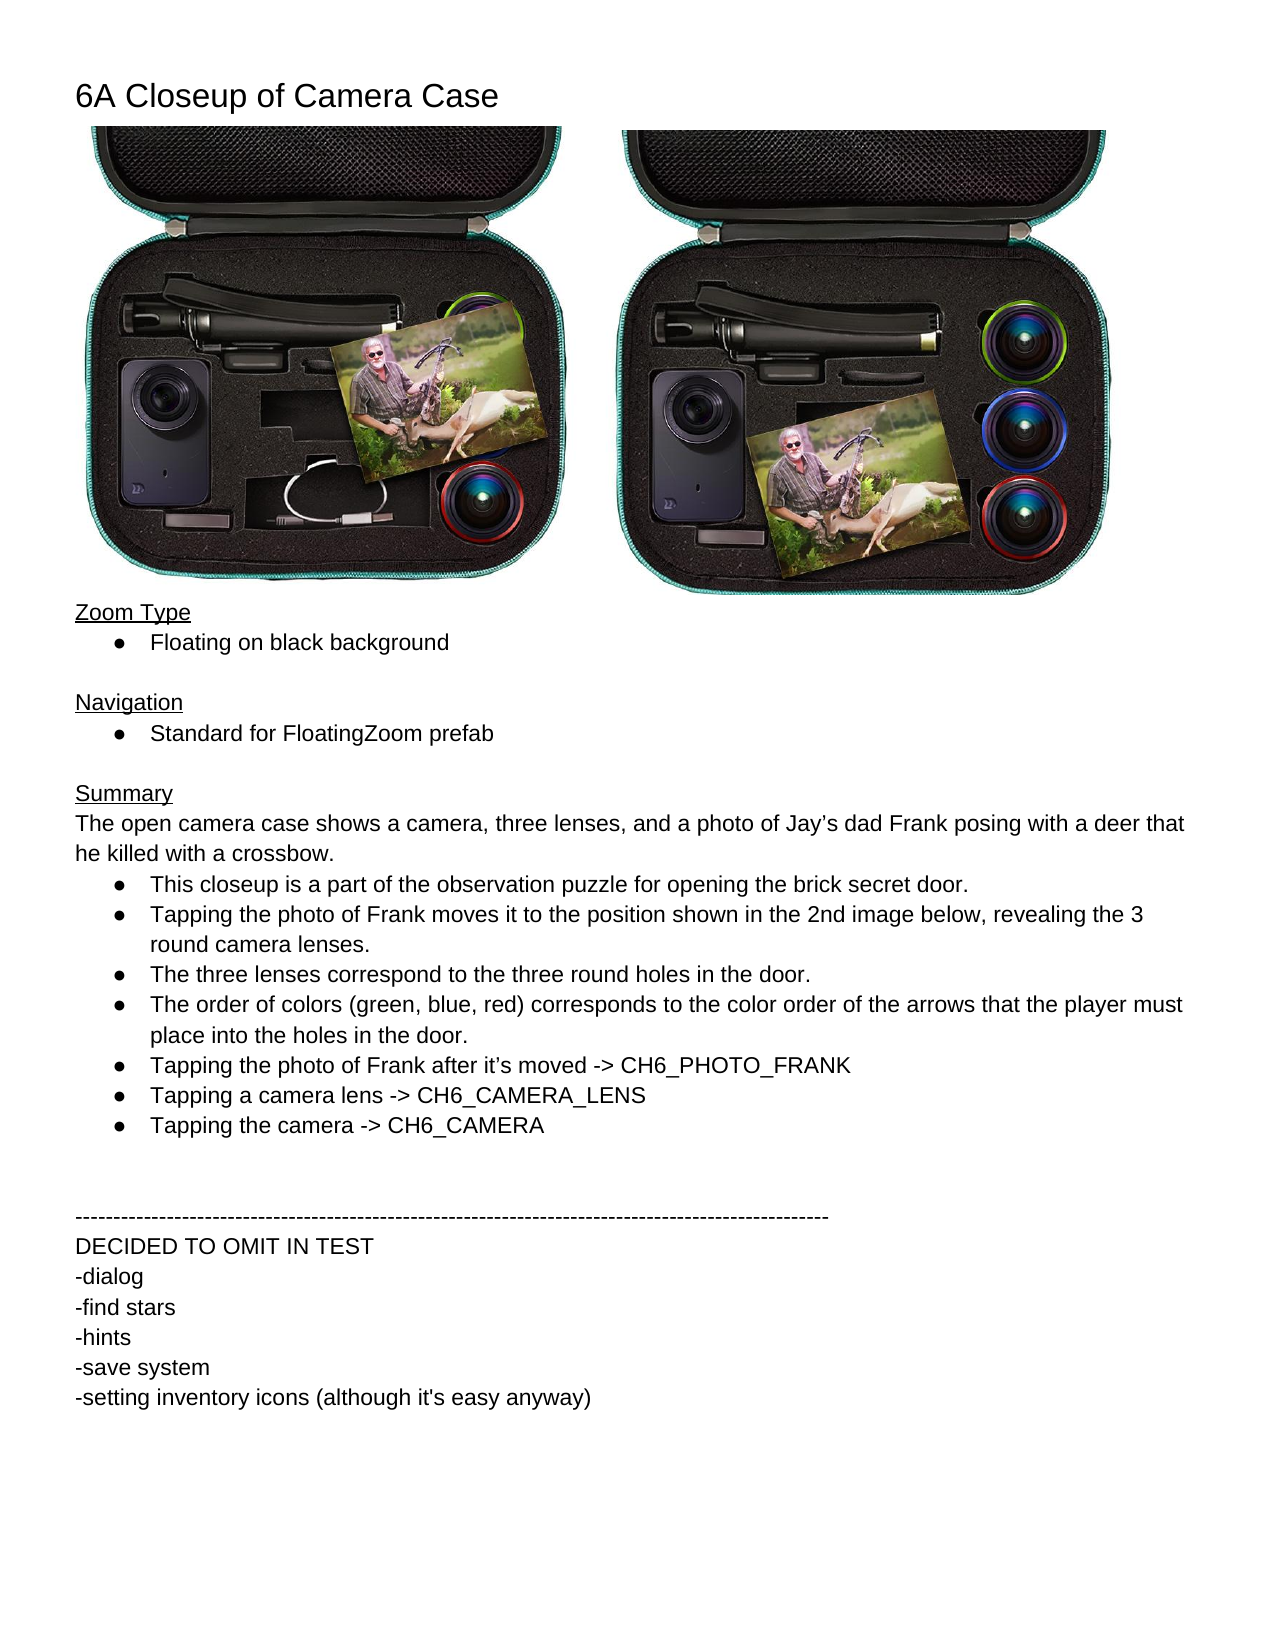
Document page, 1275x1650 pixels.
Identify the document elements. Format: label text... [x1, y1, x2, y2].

text Navigation [75, 689, 1200, 716]
list The three lenses correspond to the three round holes in the door. [112, 961, 1200, 987]
list Tapping the photo of Frank after it’s moved -> CH6_PHOTO_FRANK [112, 1052, 1200, 1078]
list Tapping the camera -> CH6_CAMERA [112, 1112, 1200, 1138]
list Standard for FloatingZoom prefab [112, 719, 1200, 746]
list Tapping a camera lens -> CH6_CAMERA_LENS [112, 1082, 1200, 1108]
picture [75, 126, 1126, 595]
text DECIDED TO OMIT IN TEST [75, 1233, 1200, 1259]
list This closeup is a part of the observation puzzle for opening the brick secret door. [112, 871, 1200, 897]
list Tapping the photo of Frank moves it to the position shown in the 2nd image below, revealing the 3 round camera lenses. [112, 901, 1200, 957]
subtitle 6A Closeup of Camera Case [75, 76, 1200, 114]
list Floating on black background [112, 629, 1200, 655]
text The open camera case shows a camera, three lenses, and a photo of Jay’s dad Frank posing with a deer that he killed with a crossbow. [75, 810, 1200, 867]
text -dialog [75, 1263, 1200, 1289]
text --------------------------------------------------------------------------------------------------- [75, 1203, 1200, 1229]
text -hints -save system [75, 1324, 1200, 1380]
list The order of colors (green, blue, red) corresponds to the color order of the arrows that the player must place into the holes in the door. [112, 991, 1200, 1048]
text -find stars [75, 1293, 1200, 1320]
text Zoom Type [75, 599, 1200, 625]
text -setting inventory icons (although it's easy anyway) [75, 1384, 1200, 1410]
text Summary [75, 780, 1200, 806]
